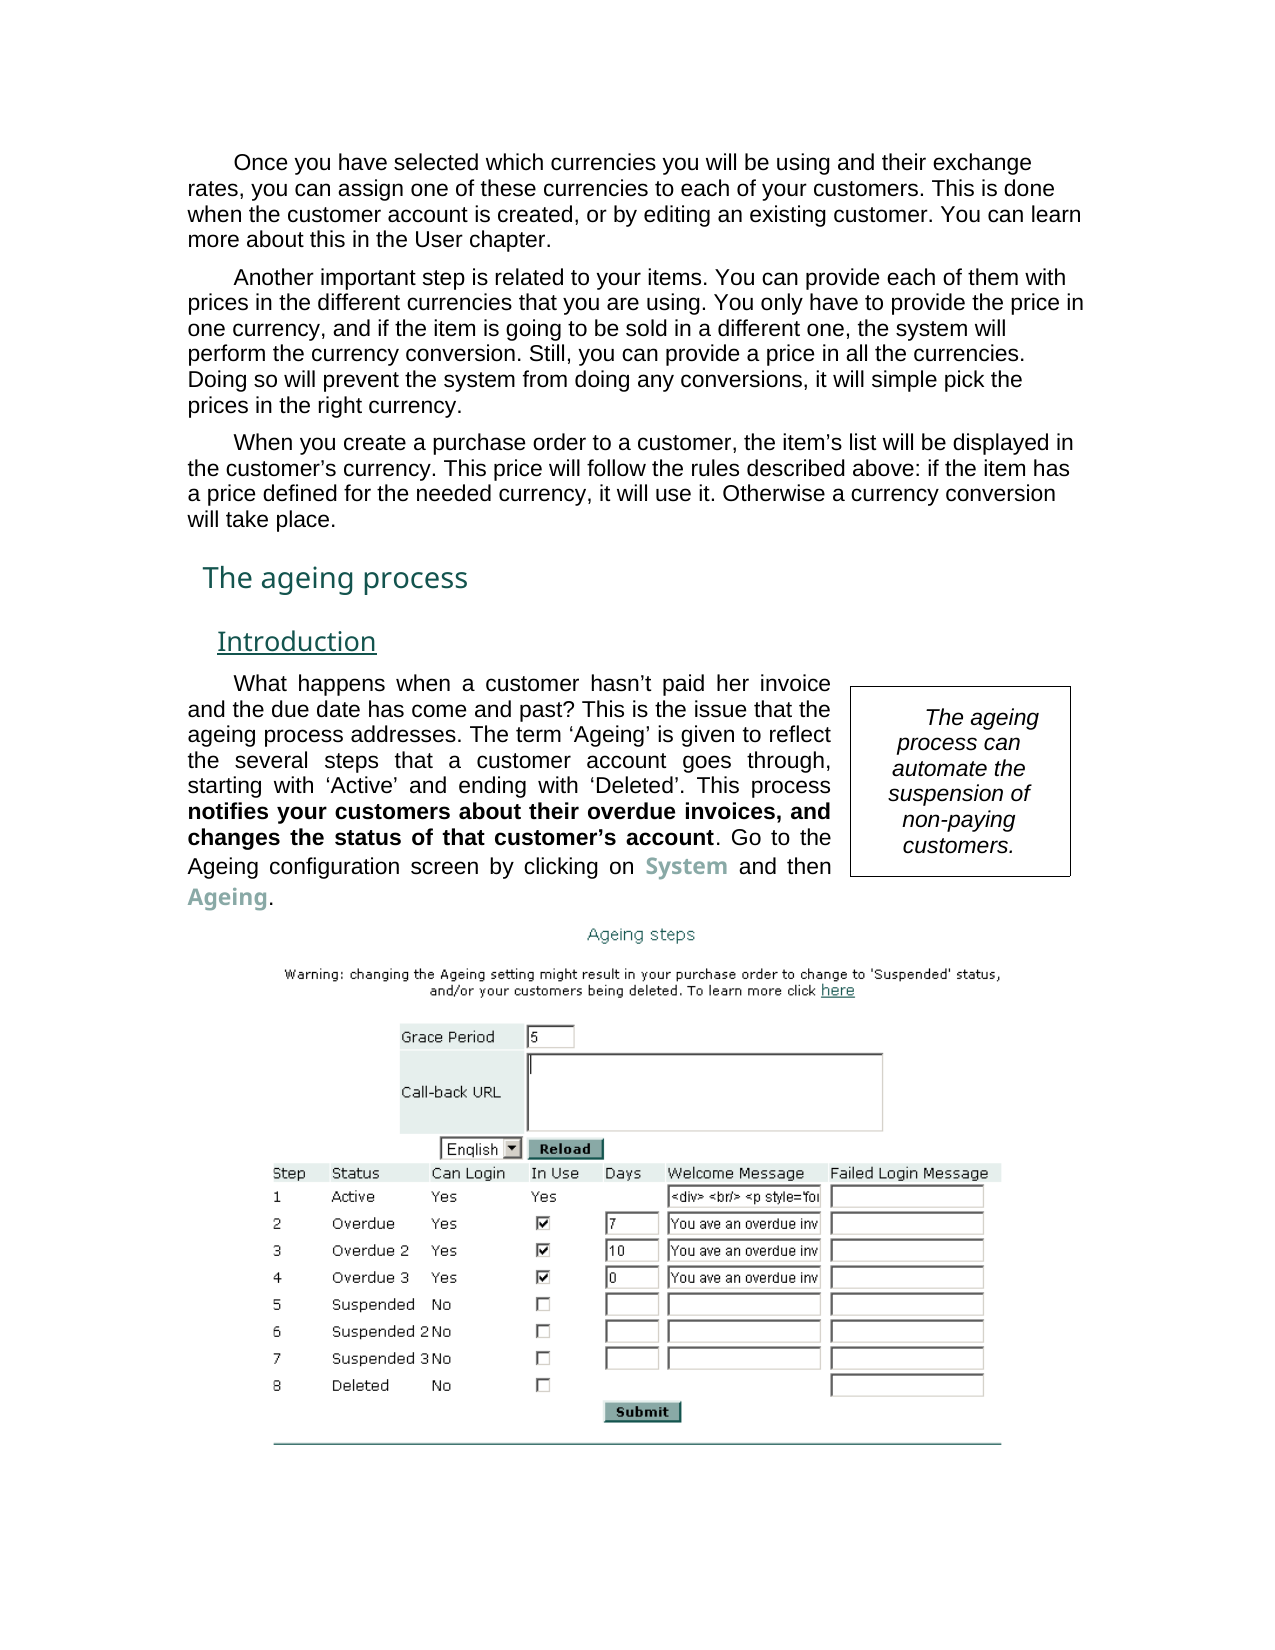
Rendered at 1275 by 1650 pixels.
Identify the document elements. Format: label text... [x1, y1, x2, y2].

picture [273, 924, 1002, 1457]
text The ageing process can automate the suspension of non-paying customers. [867, 704, 1052, 858]
text What happens when a customer hasn’t paid her invoice and the due date has come and past? This is the issue that the ageing process addresses. The term ‘Ageing’ is given to reflect the several steps that a customer account goes through, starting with ‘Active’ and ending with ‘Deleted’. This process notifies your customers about their overdue invoices, and changes the status of that customer’s account. Go to the Ageing configuration screen by clicking on System and then Ageing. [187, 671, 1087, 912]
subtitle The ageing process [202, 557, 1087, 597]
text Once you have selected which currencies you will be using and their exchange rates, you can assign one of these currencies to each of your customers. This is done when the customer account is created, or by editing an existing customer. You can learn more about this in the User chapter. [187, 150, 1087, 252]
subtitle Introduction [217, 622, 1087, 659]
text When you create a purchase order to a customer, the item’s list will be displayed in the customer’s currency. This price will follow the rules described above: if the item has a price defined for the needed currency, it will use it. Otherwise a currency conversion will take place. [187, 430, 1087, 532]
text Another important step is related to your items. You can provide each of them with prices in the different currencies that you are using. You only have to provide the price in one currency, and if the item is going to be sold in a different one, the system will perform the currency conversion. Still, you can provide a price in all the currencies. Doing so will prevent the system from doing any conversions, it will simple pick the prices in the right currency. [187, 264, 1087, 418]
